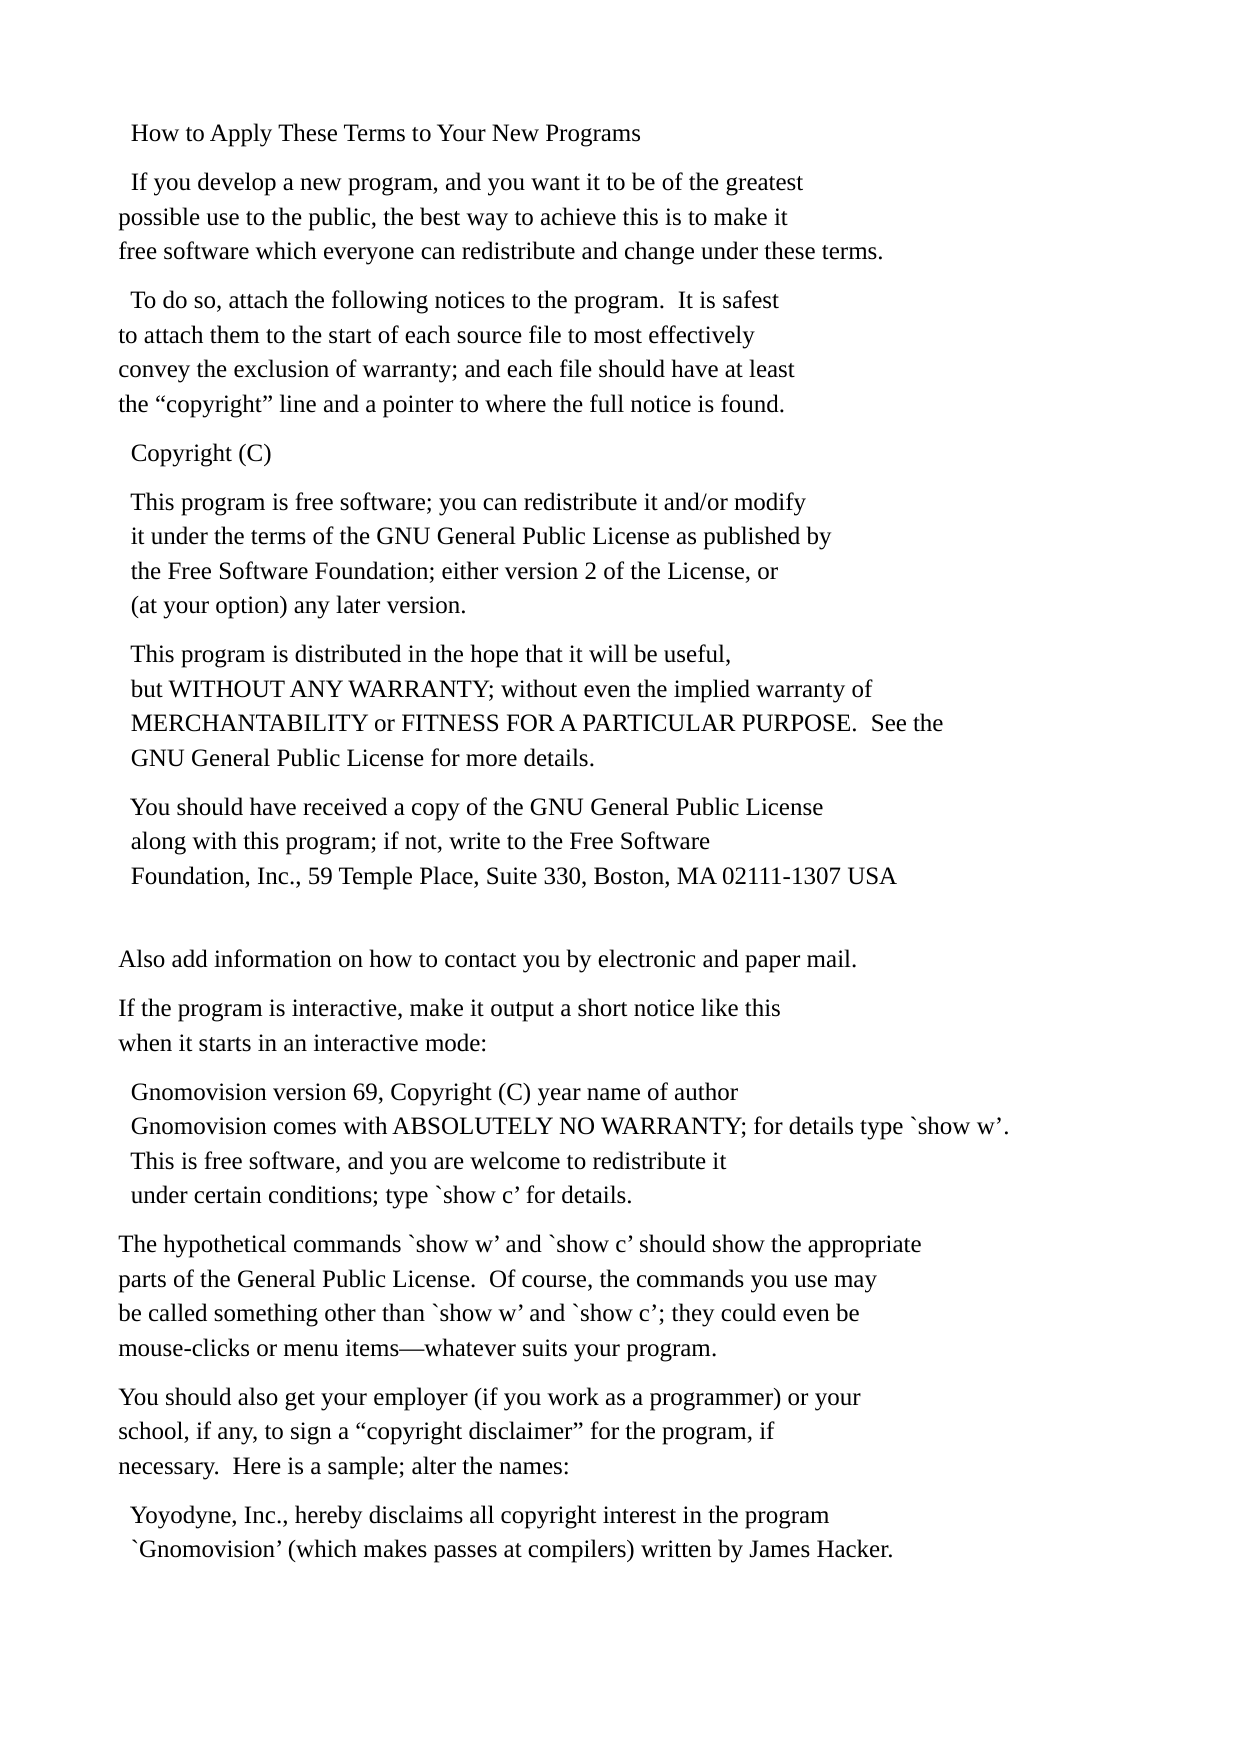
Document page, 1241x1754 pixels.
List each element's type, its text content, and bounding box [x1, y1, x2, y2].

text Gnomovision version 69, Copyright (C) year name of author Gnomovision comes with ABSOLUTELY NO WARRANTY; for details type `show w’. This is free software, and you are welcome to redistribute it under certain conditions; type `show c’ for details. [118, 1077, 1122, 1209]
text This program is distributed in the hope that it will be useful, but WITHOUT ANY WARRANTY; without even the implied warranty of MERCHANTABILITY or FITNESS FOR A PARTICULAR PURPOSE. See the GNU General Public License for more details. [118, 639, 1122, 771]
text How to Apply These Terms to Your New Programs [118, 118, 1122, 147]
text Also add information on how to contact you by electronic and paper mail. [118, 910, 1122, 973]
text The hypothetical commands `show w’ and `show c’ should show the appropriate parts of the General Public License. Of course, the commands you use may be called something other than `show w’ and `show c’; they could even be mouse-clicks or menu items—whatever suits your program. [118, 1229, 1122, 1362]
text You should have received a copy of the GNU General Public License along with this program; if not, write to the Free Software Foundation, Inc., 59 Temple Place, Suite 330, Boston, MA 02111-1307 USA [118, 792, 1122, 889]
text Yoyodyne, Inc., hereby disclaims all copyright interest in the program `Gnomovision’ (which makes passes at compilers) written by James Hacker. [118, 1500, 1122, 1563]
text If the program is interactive, make it output a short notice like this when it starts in an interactive mode: [118, 993, 1122, 1057]
text If you develop a new program, and you want it to be of the greatest possible use to the public, the best way to achieve this is to make it free software which everyone can redistribute and change under these terms. [118, 167, 1122, 265]
text This program is free software; you can redistribute it and/or modify it under the terms of the GNU General Public License as published by the Free Software Foundation; either version 2 of the License, or (at your option) any later version. [118, 487, 1122, 619]
text Copyright (C) [118, 438, 1122, 466]
text To do so, attach the following notices to the program. It is safest to attach them to the start of each source file to most effectively convey the exclusion of warranty; and each file should have at least the “copyright” line and a pointer to where the full notice is found. [118, 285, 1122, 417]
text You should also get your employer (if you work as a programmer) or your school, if any, to sign a “copyright disclaimer” for the program, if necessary. Here is a sample; alter the names: [118, 1382, 1122, 1479]
